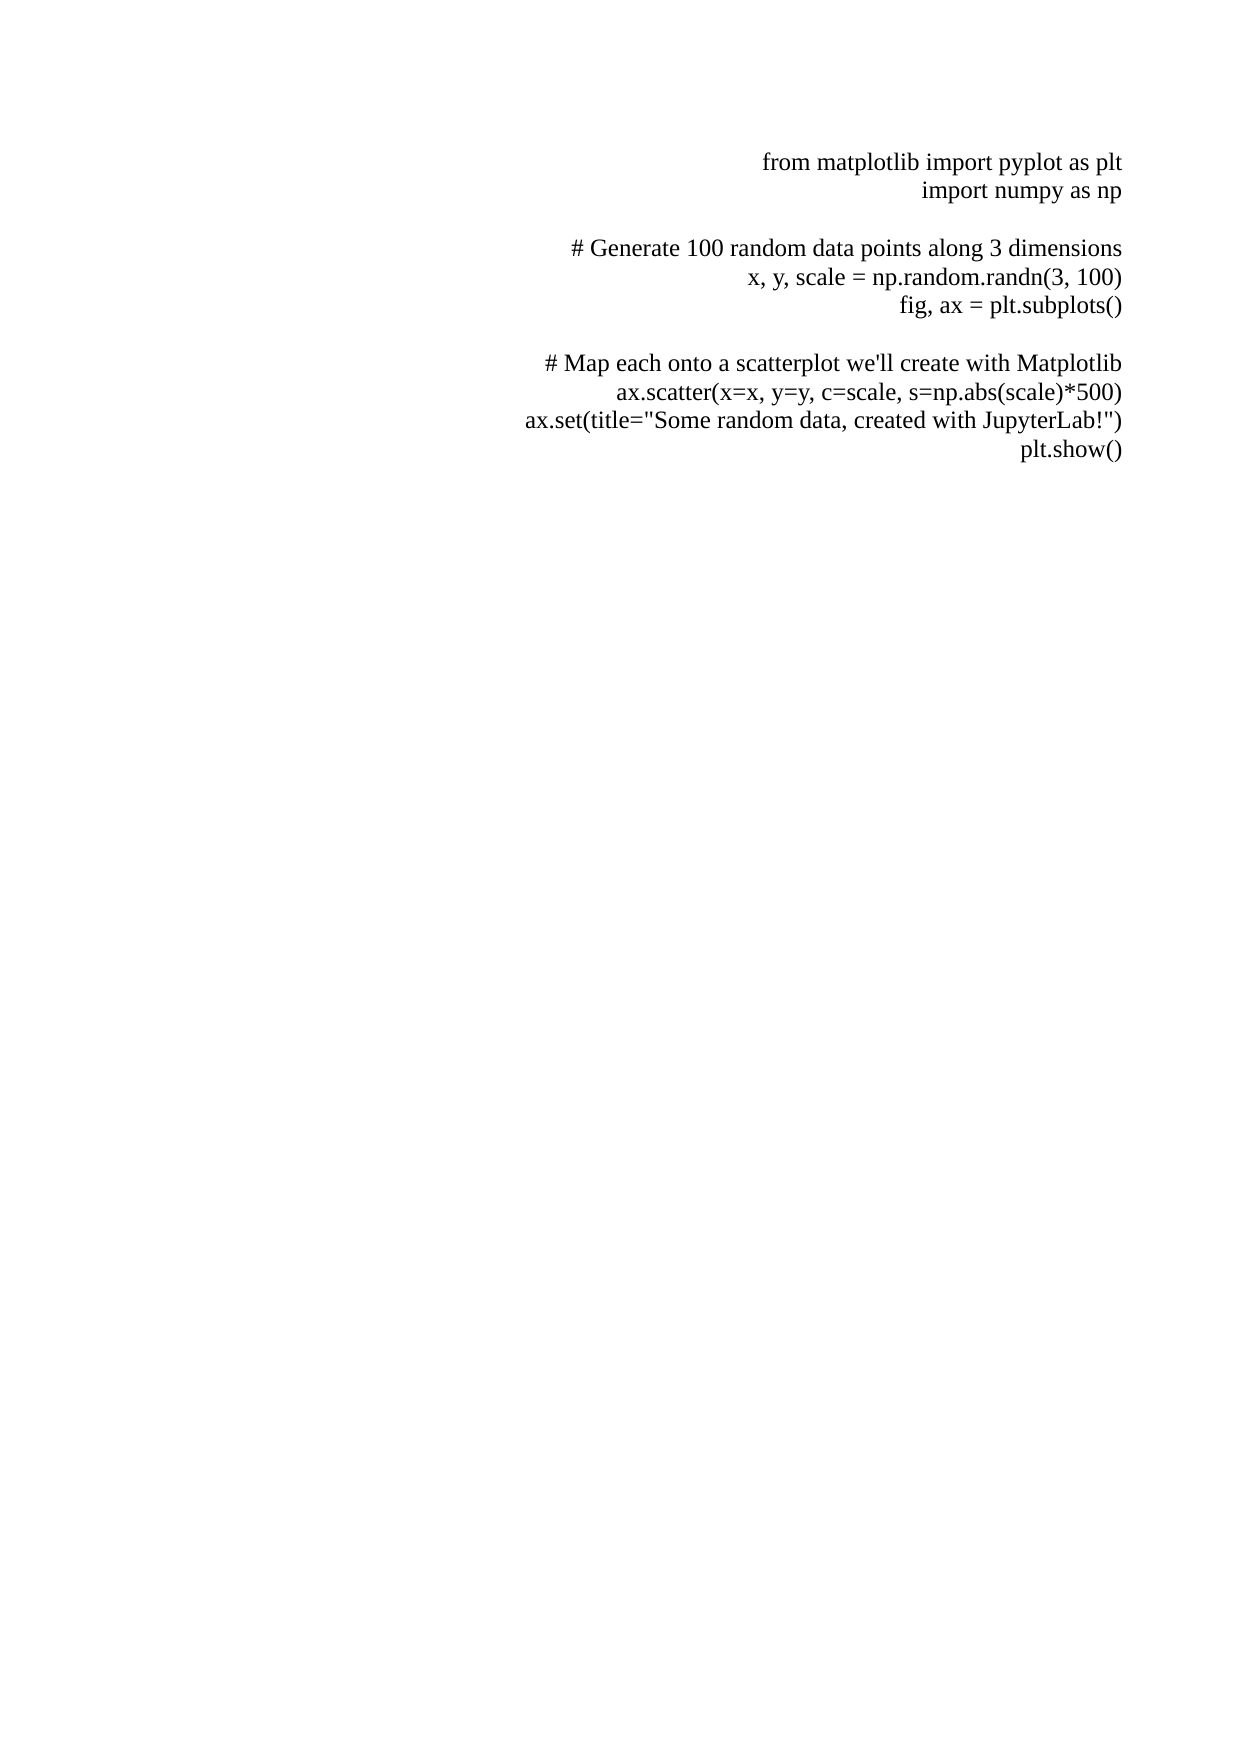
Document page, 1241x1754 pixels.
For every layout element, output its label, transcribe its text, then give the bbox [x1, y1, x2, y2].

text from matplotlib import pyplot as plt import numpy as np # Generate 100 random data points along 3 dimensions x, y, scale = np.random.randn(3, 100) fig, ax = plt.subplots() # Map each onto a scatterplot we'll create with Matplotlib ax.scatter(x=x, y=y, c=scale, s=np.abs(scale)*500) ax.set(title="Some random data, created with JupyterLab!") plt.show() [118, 147, 1122, 463]
